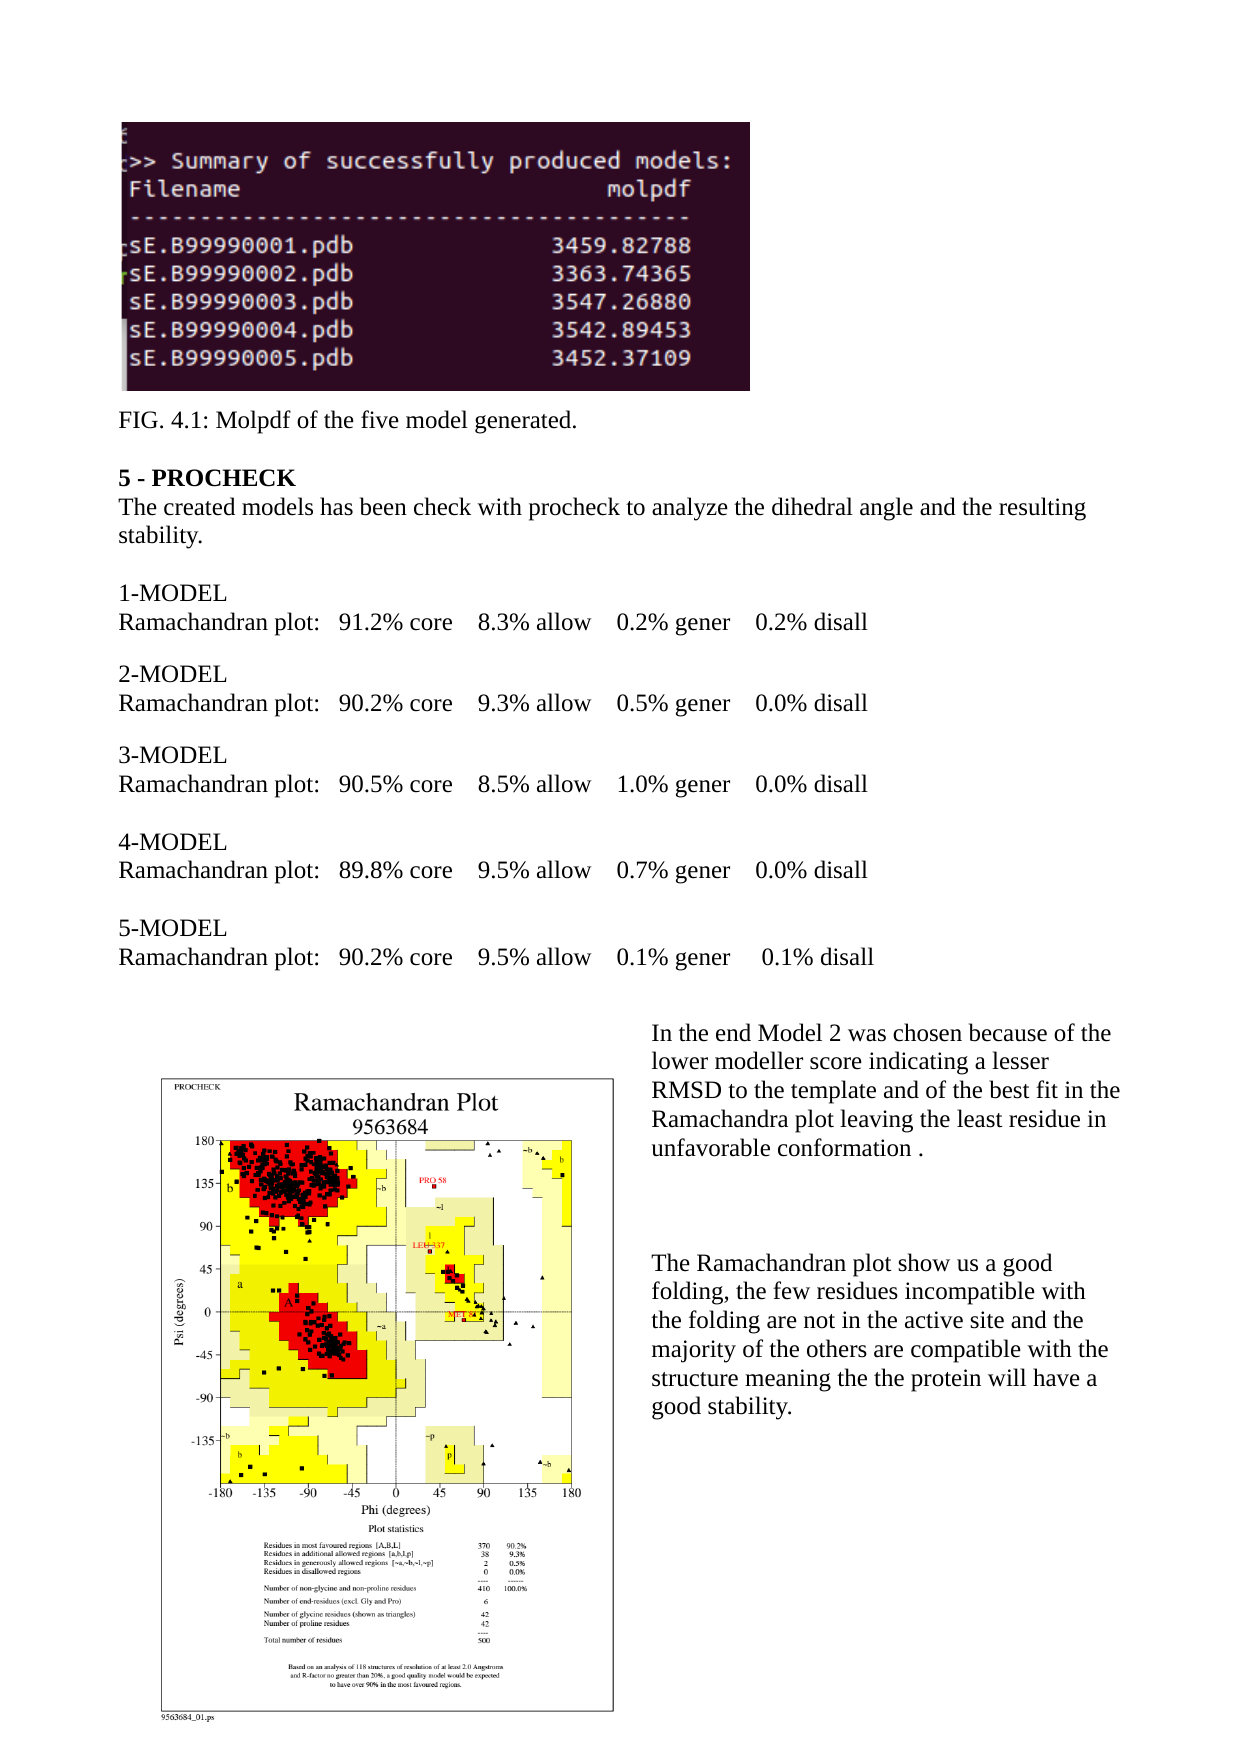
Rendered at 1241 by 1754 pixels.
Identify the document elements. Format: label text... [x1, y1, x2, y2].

text 1-MODEL [118, 578, 1122, 607]
text 4-MODEL [118, 827, 1122, 855]
text 5-MODEL [118, 913, 1122, 942]
text Ramachandran plot: 91.2% core 8.3% allow 0.2% gener 0.2% disall [118, 607, 1122, 636]
text 2-MODEL [118, 659, 1122, 688]
text In the end Model 2 was chosen because of the lower modeller score indicating a lesser RMSD to the template and of the best fit in the Ramachandra plot leaving the least residue in unfavorable conformation . [118, 1018, 1122, 1161]
text Ramachandran plot: 90.2% core 9.3% allow 0.5% gener 0.0% disall [118, 688, 1122, 717]
text Ramachandran plot: 90.2% core 9.5% allow 0.1% gener 0.1% disall [118, 942, 1122, 970]
text 5 - PROCHECK [118, 463, 1122, 492]
text Ramachandran plot: 89.8% core 9.5% allow 0.7% gener 0.0% disall [118, 855, 1122, 884]
text The Ramachandran plot show us a good folding, the few residues incompatible with the folding are not in the active site and the majority of the others are compatible with the structure meaning the the protein will have a good stability. [652, 1248, 1122, 1420]
text The created models has been check with procheck to analyze the dihedral angle and the resulting stability. [118, 492, 1122, 549]
text Ramachandran plot: 90.5% core 8.5% allow 1.0% gener 0.0% disall [118, 769, 1122, 798]
picture [136, 1025, 652, 1754]
picture [121, 122, 750, 391]
text FIG. 4.1: Molpdf of the five model generated. [118, 406, 1122, 434]
text 3-MODEL [118, 740, 1122, 769]
